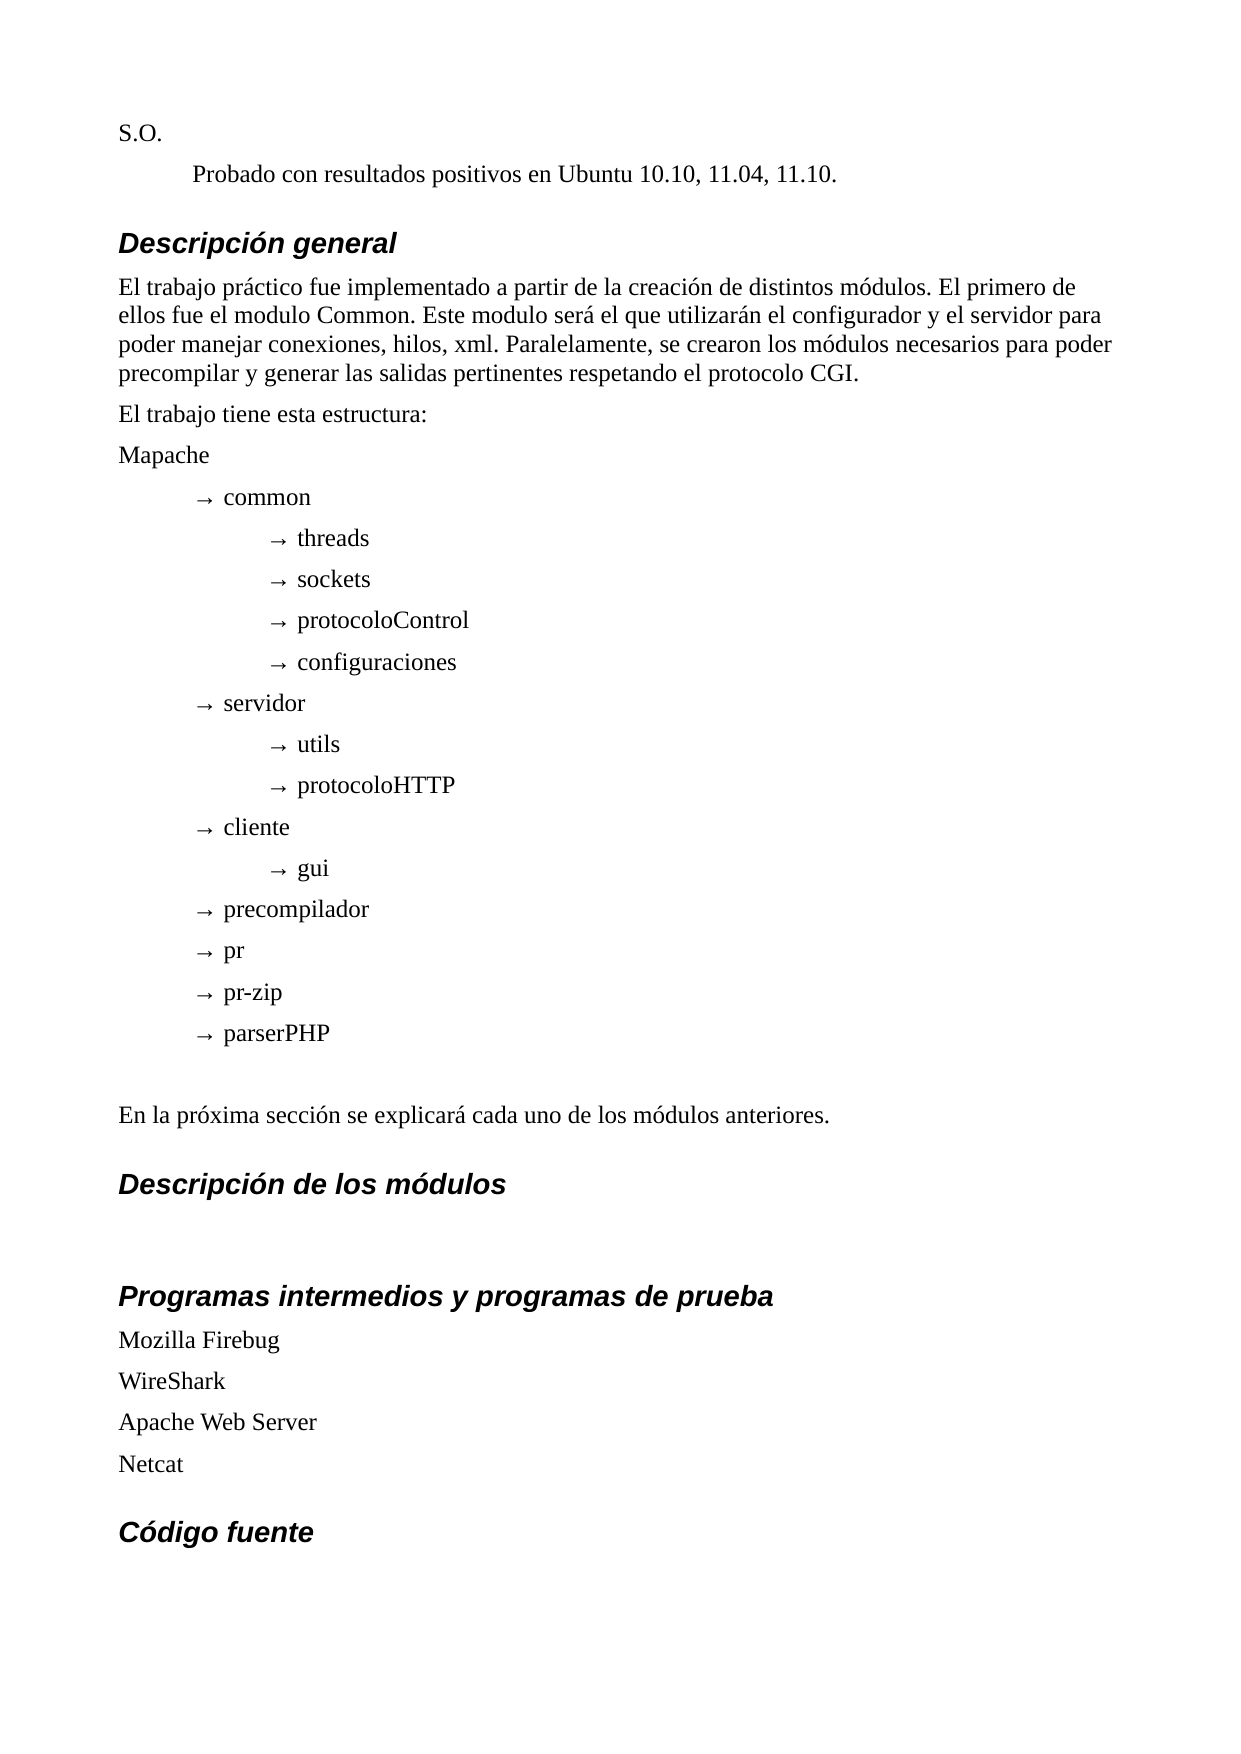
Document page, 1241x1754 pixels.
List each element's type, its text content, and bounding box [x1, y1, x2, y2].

text → servidor [118, 688, 1122, 717]
text → protocoloHTTP [118, 770, 1122, 799]
text → precompilador [118, 894, 1122, 923]
text → protocoloControl [118, 605, 1122, 634]
text Mozilla Firebug [118, 1325, 1122, 1354]
text Apache Web Server [118, 1407, 1122, 1436]
text → configuraciones [118, 647, 1122, 675]
text → gui [118, 853, 1122, 882]
subtitle Código fuente [118, 1515, 1122, 1548]
text Mapache [118, 440, 1122, 469]
text El trabajo tiene esta estructura: [118, 399, 1122, 428]
text WireShark [118, 1366, 1122, 1395]
text → pr [118, 935, 1122, 964]
text El trabajo práctico fue implementado a partir de la creación de distintos módulos. El primero de ellos fue el modulo Common. Este modulo será el que utilizarán el configurador y el servidor para poder manejar conexiones, hilos, xml. Paralelamente, se crearon los módulos necesarios para poder precompilar y generar las salidas pertinentes respetando el protocolo CGI. [118, 272, 1122, 387]
subtitle Programas intermedios y programas de prueba [118, 1279, 1122, 1312]
text Probado con resultados positivos en Ubuntu 10.10, 11.04, 11.10. [118, 159, 1122, 188]
text Netcat [118, 1449, 1122, 1477]
text → sockets [118, 564, 1122, 593]
text → cliente [118, 812, 1122, 840]
text → threads [118, 523, 1122, 552]
text S.O. [118, 118, 1122, 147]
text → parserPHP [118, 1018, 1122, 1047]
text En la próxima sección se explicará cada uno de los módulos anteriores. [118, 1100, 1122, 1129]
subtitle Descripción de los módulos [118, 1167, 1122, 1200]
subtitle Descripción general [118, 226, 1122, 259]
text → common [118, 482, 1122, 510]
text → utils [118, 729, 1122, 758]
text → pr-zip [118, 977, 1122, 1005]
